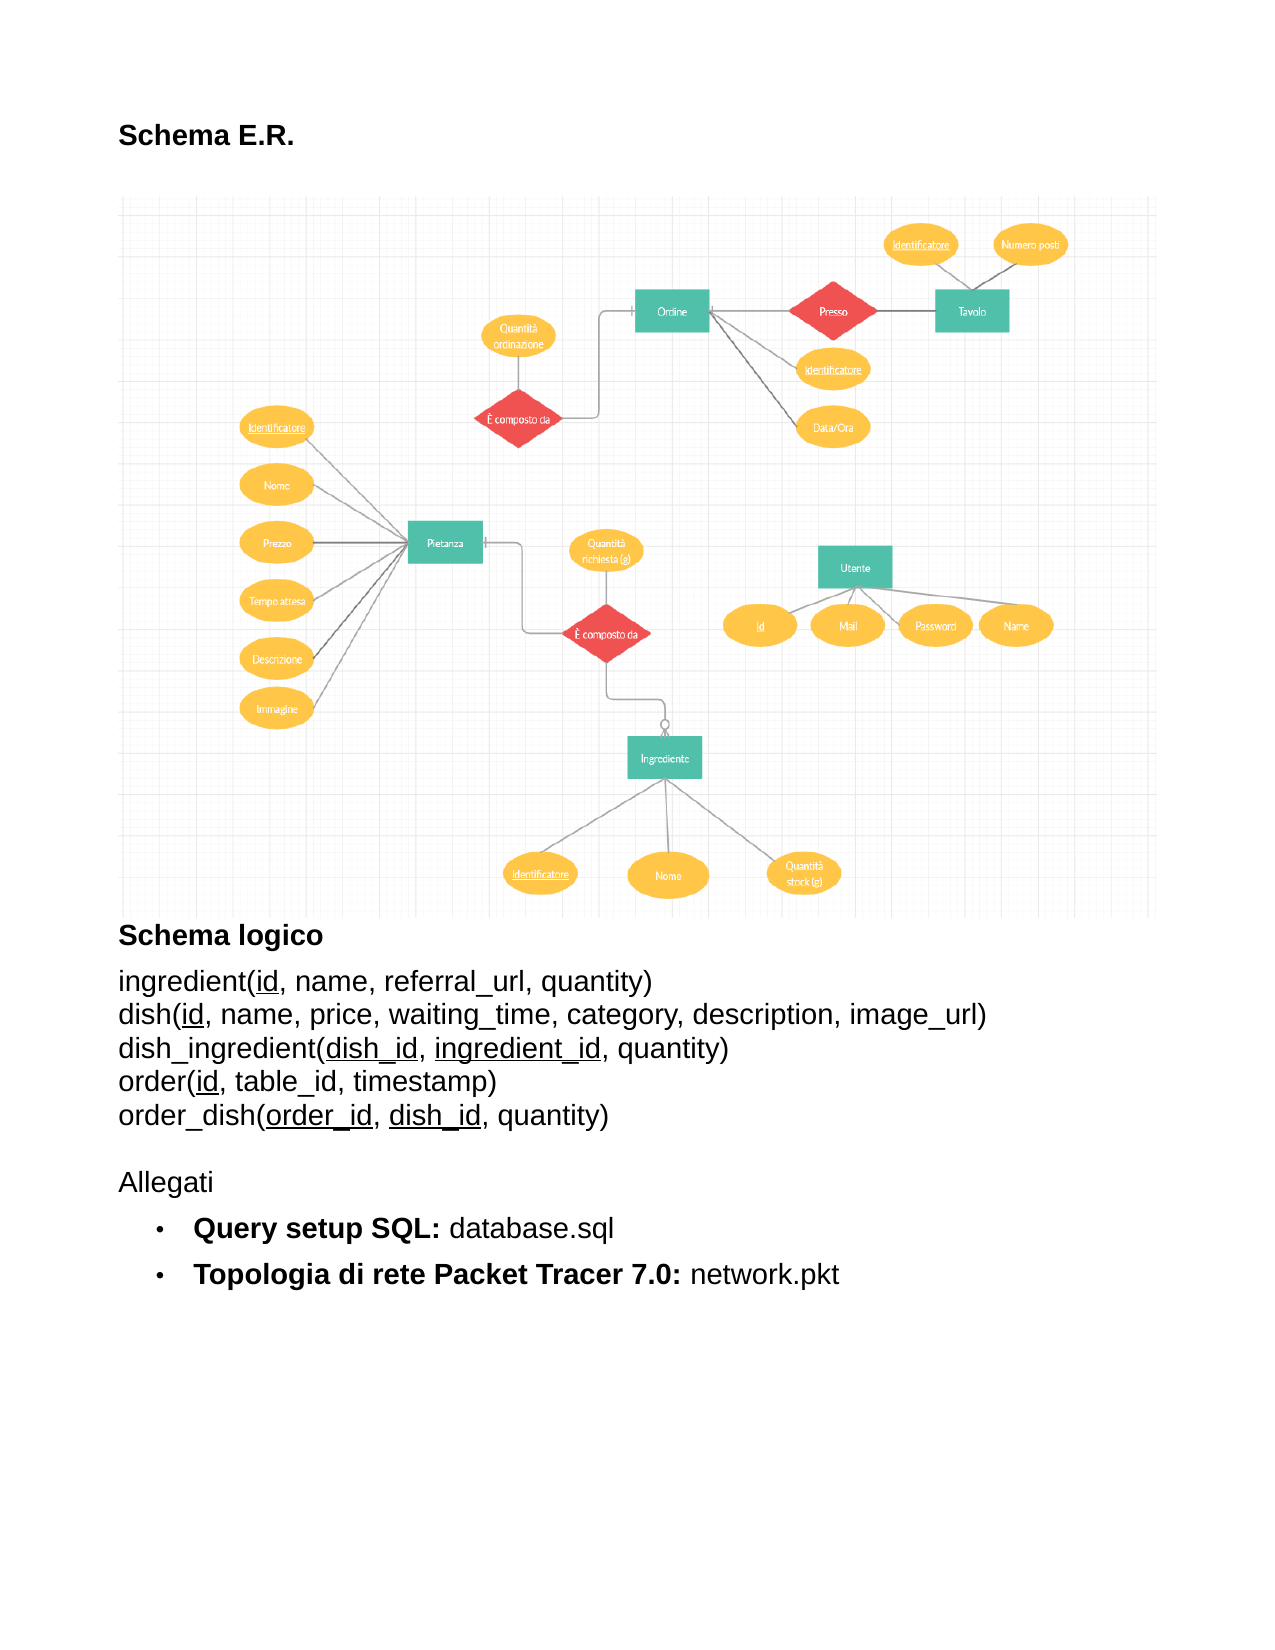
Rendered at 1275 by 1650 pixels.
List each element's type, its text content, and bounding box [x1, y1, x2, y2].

text dish_ingredient(dish_id, ingredient_id, quantity) [118, 1031, 1157, 1064]
text order(id, table_id, timestamp) [118, 1064, 1157, 1098]
subtitle Schema E.R. [118, 118, 1157, 152]
list Query setup SQL: database.sql [156, 1211, 1157, 1244]
subtitle Schema logico [118, 918, 1157, 951]
text ingredient(id, name, referral_url, quantity) [118, 964, 1157, 997]
subtitle [118, 189, 1157, 196]
list Topologia di rete Packet Tracer 7.0: network.pkt [156, 1257, 1157, 1291]
text dish(id, name, price, waiting_time, category, description, image_url) [118, 997, 1157, 1031]
text Allegati [118, 1165, 1157, 1198]
text order_dish(order_id, dish_id, quantity) [118, 1098, 1157, 1131]
